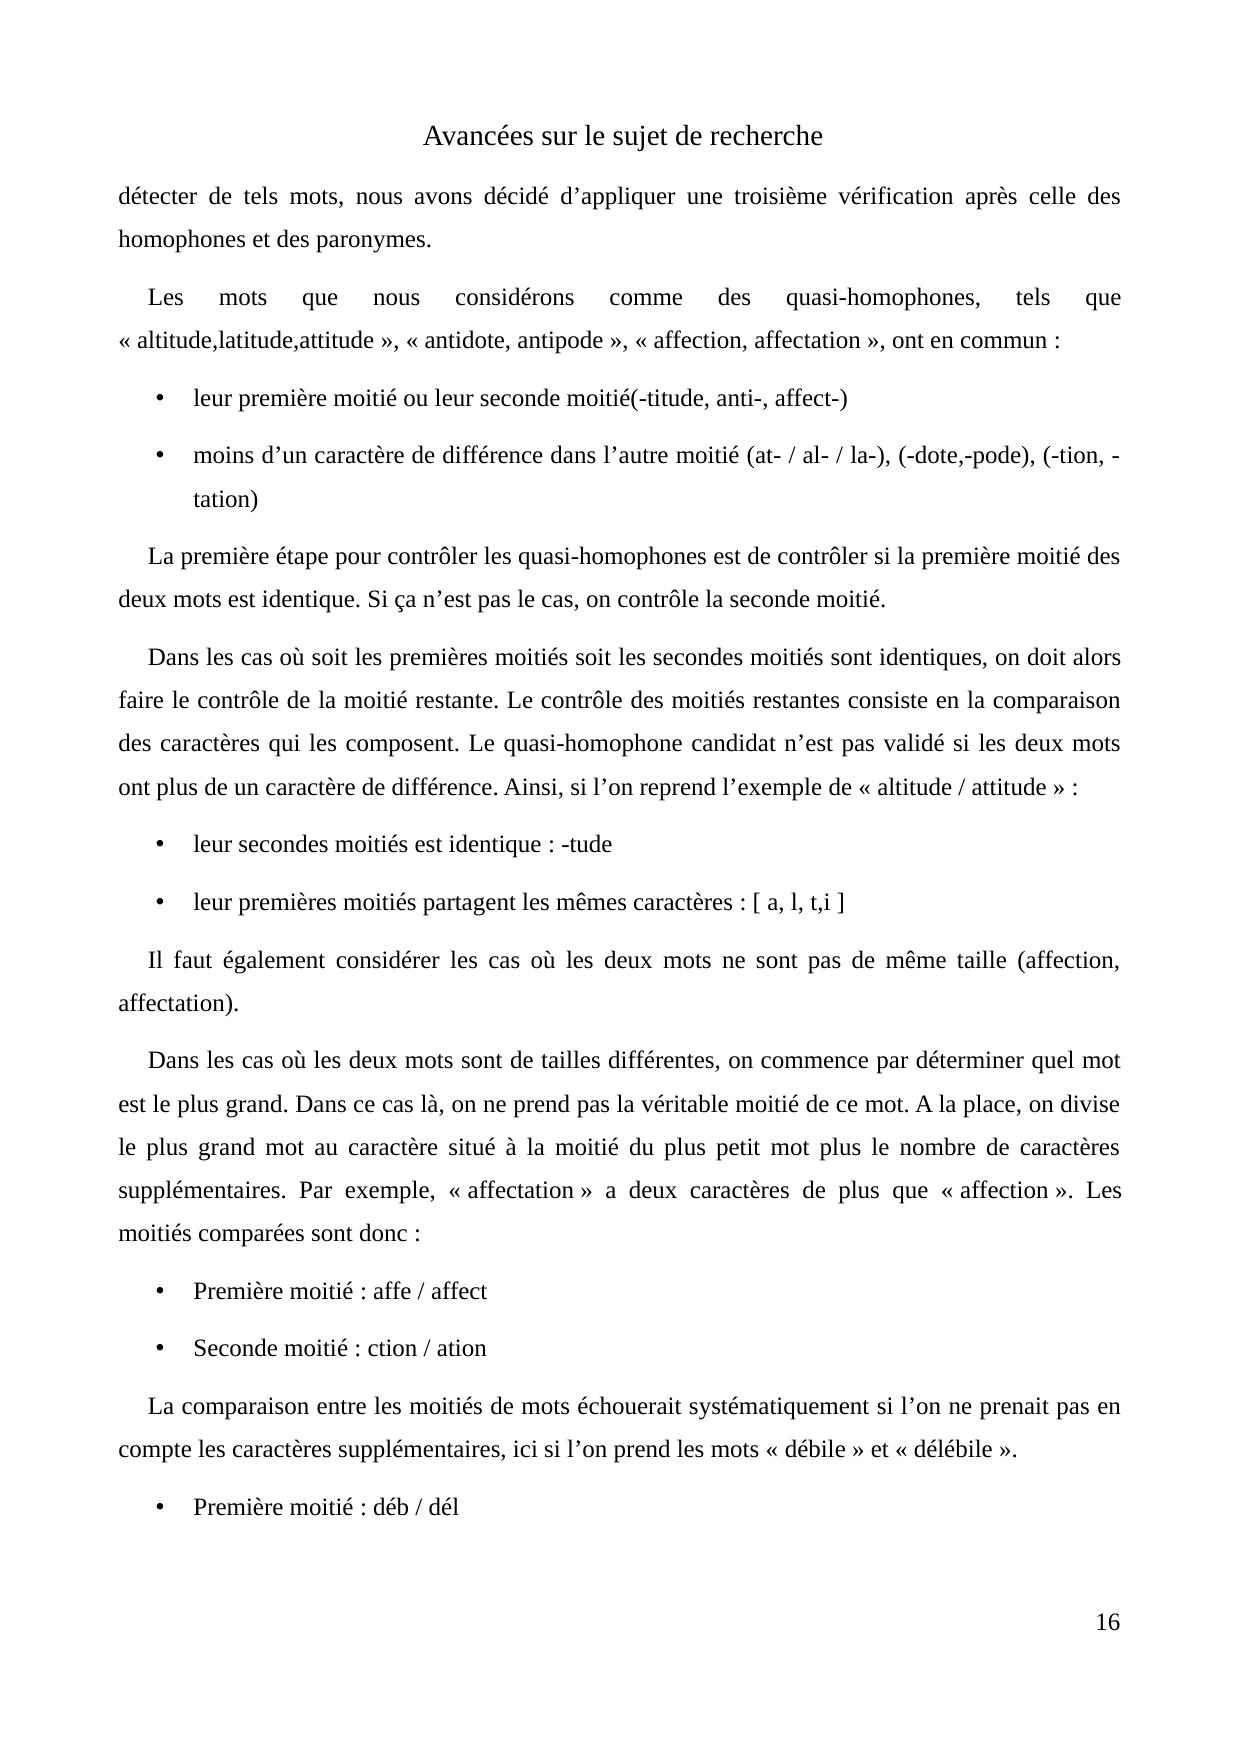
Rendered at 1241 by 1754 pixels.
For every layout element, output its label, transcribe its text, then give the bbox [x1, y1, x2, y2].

text Dans les cas où les deux mots sont de tailles différentes, on commence par déterminer quel mot est le plus grand. Dans ce cas là, on ne prend pas la véritable moitié de ce mot. A la place, on divise le plus grand mot au caractère situé à la moitié du plus petit mot plus le nombre de caractères supplémentaires. Par exemple, « affectation » a deux caractères de plus que « affection ». Les moitiés comparées sont donc : [118, 1046, 1122, 1247]
text Il faut également considérer les cas où les deux mots ne sont pas de même taille (affection, affectation). [118, 945, 1122, 1017]
list leur secondes moitiés est identique : -tude [156, 829, 1122, 858]
text Les mots que nous considérons comme des quasi-homophones, tels que « altitude,latitude,attitude », « antidote, antipode », « affection, affectation », ont en commun : [118, 282, 1122, 354]
list Première moitié : déb / dél [156, 1492, 1122, 1521]
list leur premières moitiés partagent les mêmes caractères : [ a, l, t,i ] [156, 887, 1122, 916]
text détecter de tels mots, nous avons décidé d’appliquer une troisième vérification après celle des homophones et des paronymes. [118, 181, 1122, 253]
text La première étape pour contrôler les quasi-homophones est de contrôler si la première moitié des deux mots est identique. Si ça n’est pas le cas, on contrôle la seconde moitié. [118, 541, 1122, 613]
text La comparaison entre les moitiés de mots échouerait systématiquement si l’on ne prenait pas en compte les caractères supplémentaires, ici si l’on prend les mots « débile » et « délébile ». [118, 1391, 1122, 1463]
text Dans les cas où soit les premières moitiés soit les secondes moitiés sont identiques, on doit alors faire le contrôle de la moitié restante. Le contrôle des moitiés restantes consiste en la comparaison des caractères qui les composent. Le quasi-homophone candidat n’est pas validé si les deux mots ont plus de un caractère de différence. Ainsi, si l’on reprend l’exemple de « altitude / attitude » : [118, 642, 1122, 800]
list Seconde moitié : ction / ation [156, 1333, 1122, 1362]
list Première moitié : affe / affect [156, 1276, 1122, 1304]
list leur première moitié ou leur seconde moitié(-titude, anti-, affect-) [156, 383, 1122, 412]
list moins d’un caractère de différence dans l’autre moitié (at- / al- / la-), (-dote,-pode), (-tion, -tation) [156, 441, 1122, 512]
